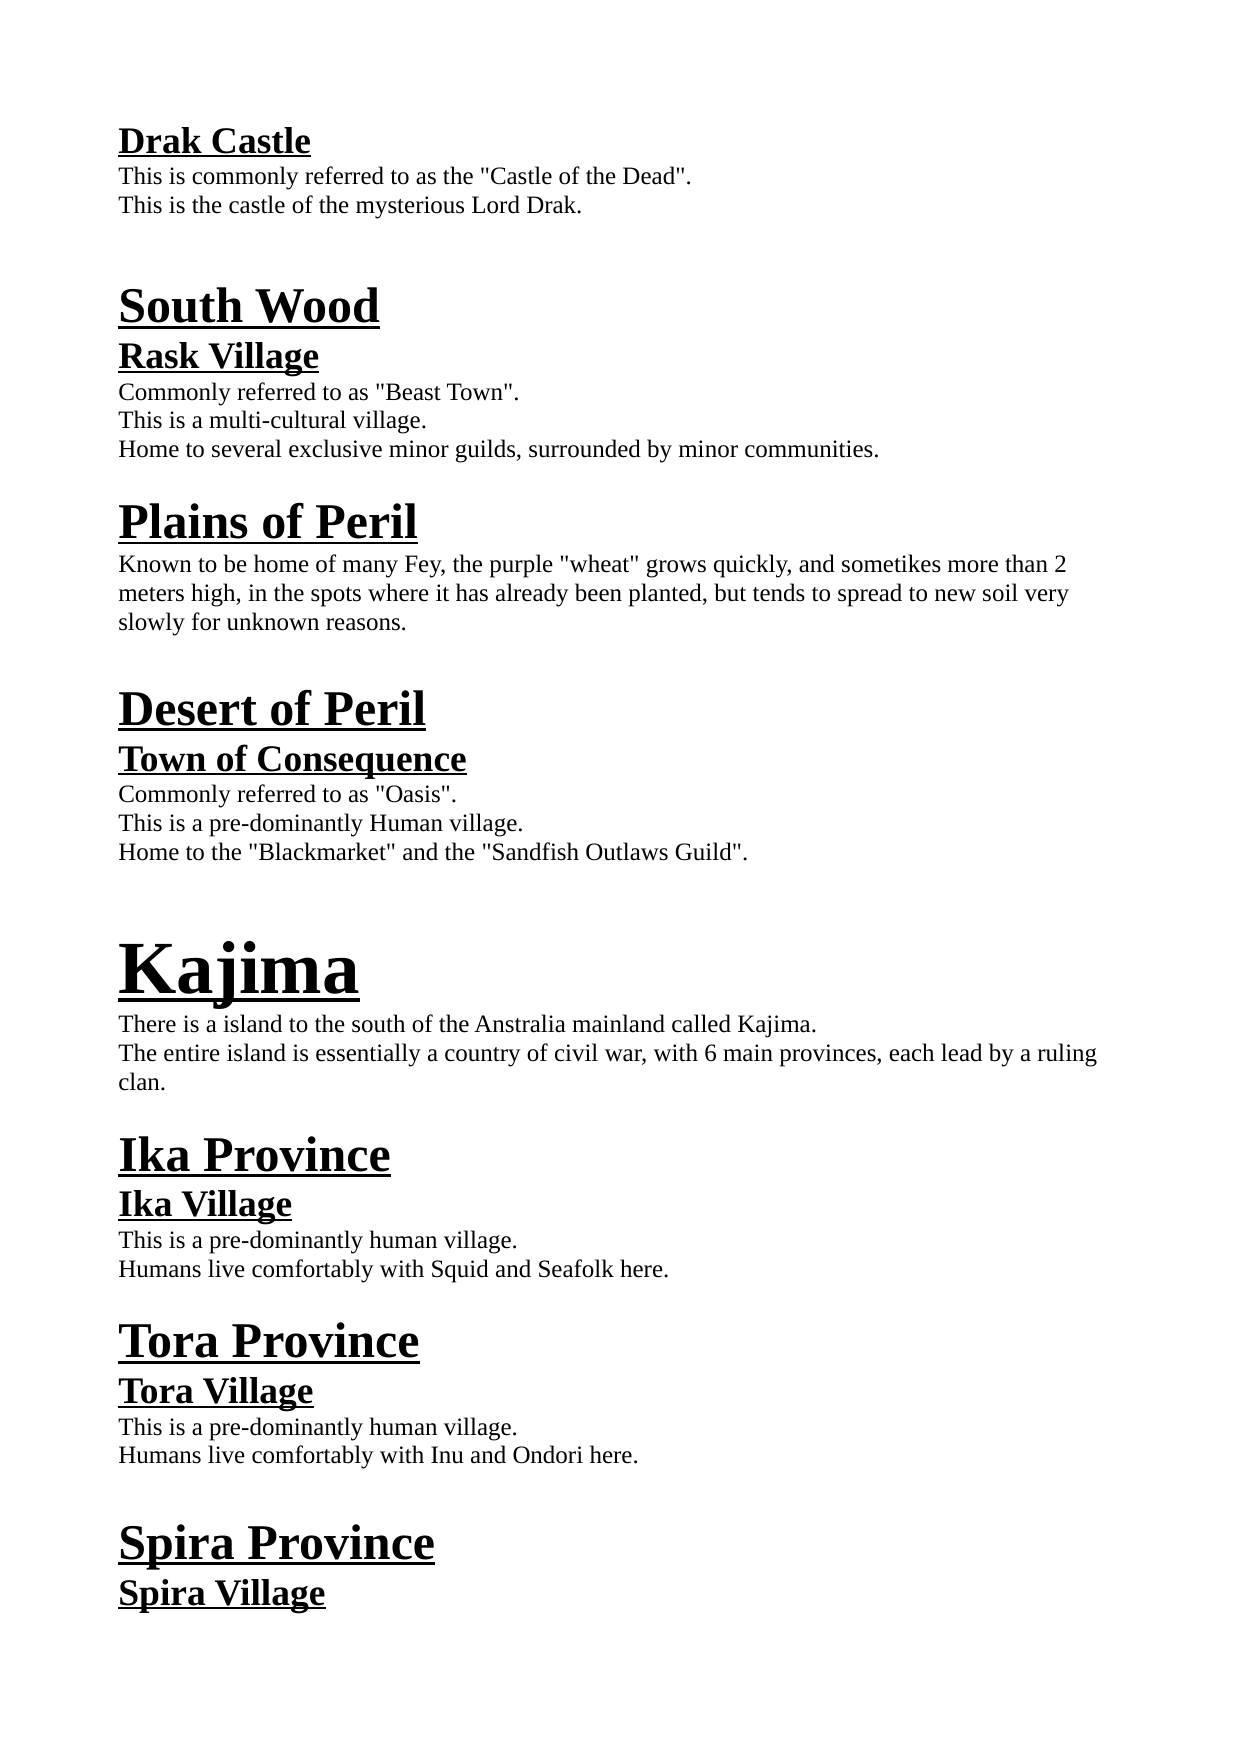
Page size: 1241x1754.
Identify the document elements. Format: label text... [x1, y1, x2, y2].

text This is a pre-dominantly human village. Humans live comfortably with Inu and Ondori here. [118, 1412, 1122, 1469]
text Home to the "Blackmarket" and the "Sandfish Outlaws Guild". [118, 837, 1122, 866]
text Drak Castle [118, 118, 1122, 161]
text This is a pre-dominantly Human village. [118, 808, 1122, 837]
text Kajima [118, 866, 1122, 1009]
text Tora Province [118, 1282, 1122, 1369]
text The entire island is essentially a country of civil war, with 6 main provinces, each lead by a ruling clan. Ika Province [118, 1038, 1122, 1182]
text Known to be home of many Fey, the purple "wheat" grows quickly, and sometikes more than 2 meters high, in the spots where it has already been planted, but tends to spread to new soil very slowly for unknown reasons. [118, 549, 1122, 636]
text Home to several exclusive minor guilds, surrounded by minor communities. [118, 434, 1122, 463]
text This is a multi-cultural village. [118, 406, 1122, 434]
text Ika Village [118, 1182, 1122, 1225]
text Spira Village [118, 1570, 1122, 1613]
text South Wood [118, 247, 1122, 334]
text This is a pre-dominantly human village. Humans live comfortably with Squid and Seafolk here. [118, 1225, 1122, 1282]
text This is commonly referred to as the "Castle of the Dead". [118, 161, 1122, 190]
text Commonly referred to as "Beast Town". [118, 377, 1122, 406]
text Commonly referred to as "Oasis". [118, 779, 1122, 808]
text There is a island to the south of the Anstralia mainland called Kajima. [118, 1009, 1122, 1038]
text Rask Village [118, 334, 1122, 377]
text Tora Village [118, 1369, 1122, 1412]
text This is the castle of the mysterious Lord Drak. [118, 190, 1122, 219]
text Spira Province [118, 1512, 1122, 1570]
text Plains of Peril [118, 463, 1122, 549]
text Desert of Peril [118, 636, 1122, 736]
text Town of Consequence [118, 736, 1122, 779]
